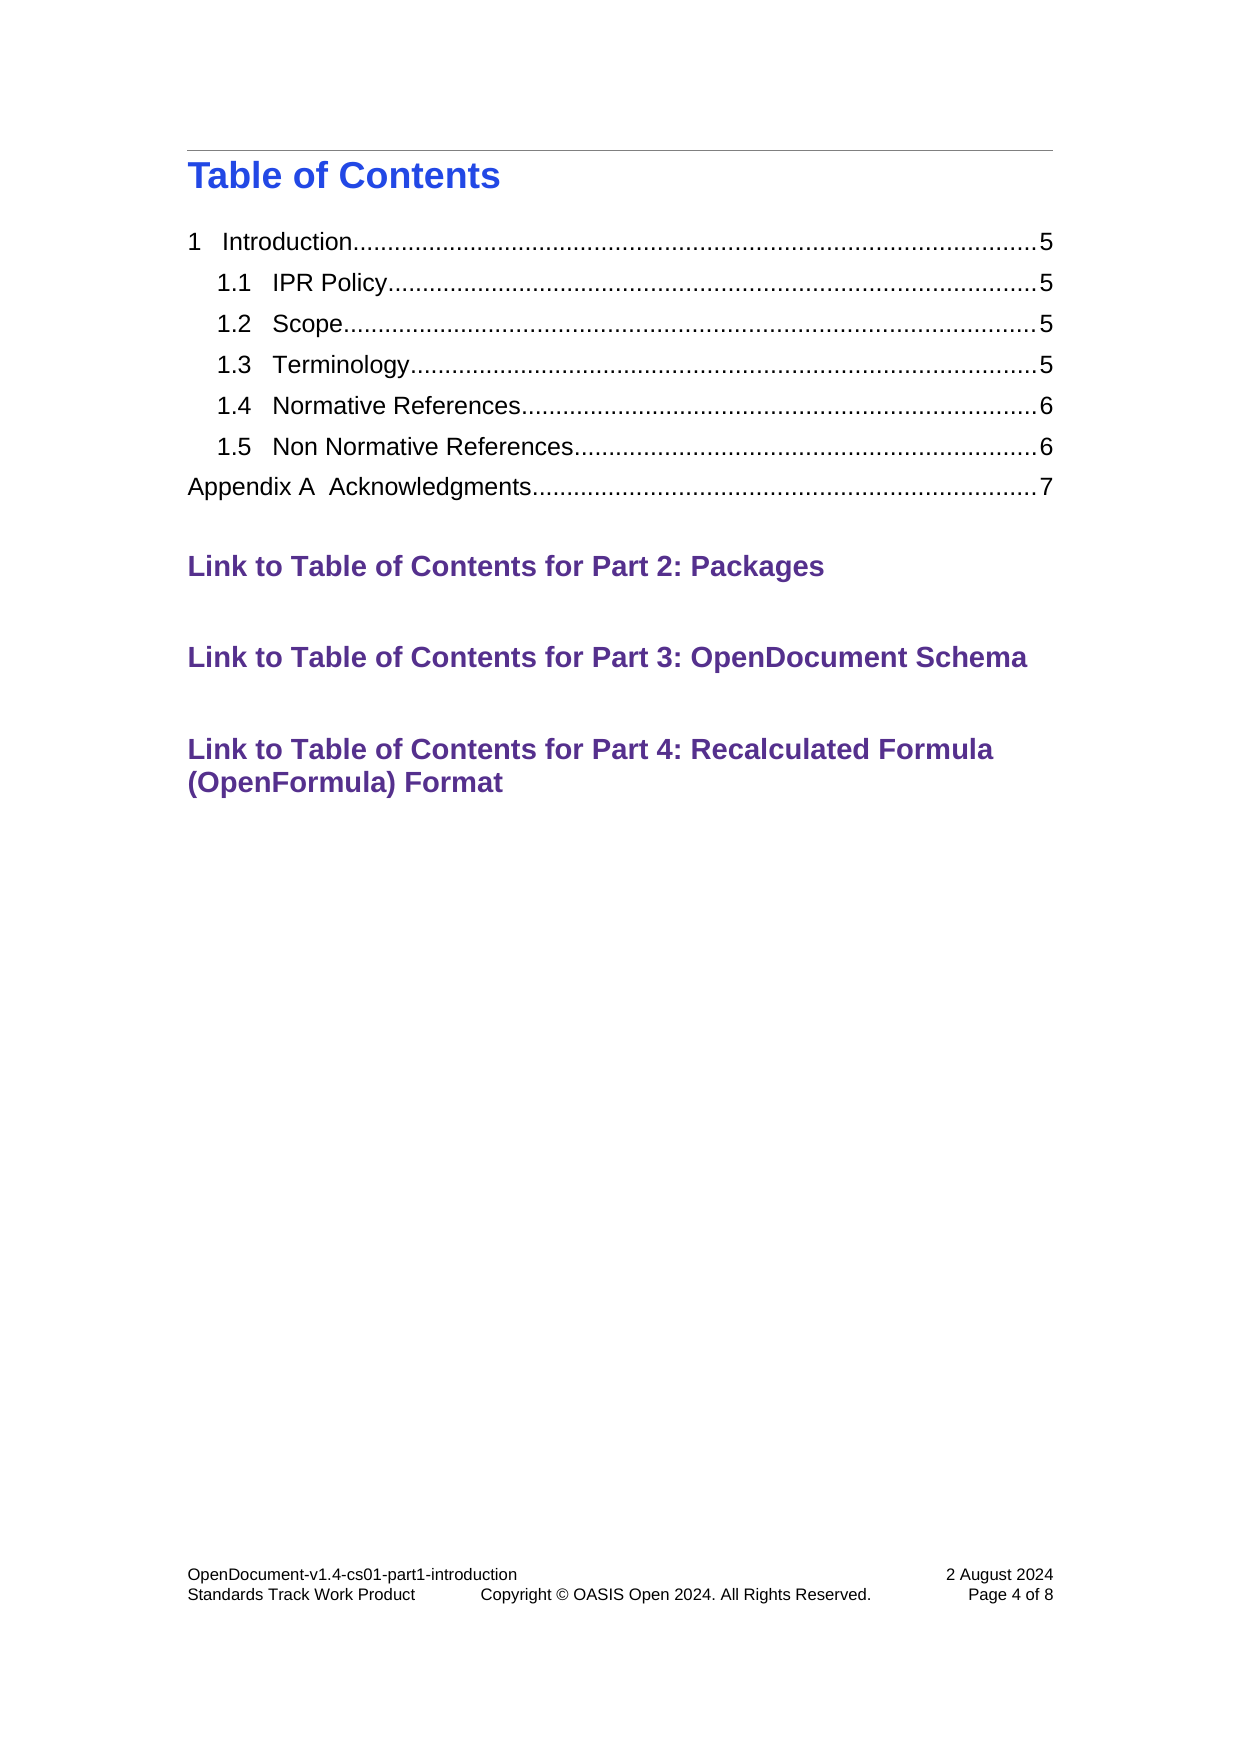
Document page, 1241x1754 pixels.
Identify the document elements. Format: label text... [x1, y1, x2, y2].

text Link to Table of Contents for Part 4: Recalculated Formula (OpenFormula) Format [187, 732, 1053, 799]
text 1.2 Scope 5 [217, 309, 1053, 338]
text Table of Contents [187, 151, 1053, 196]
text Link to Table of Contents for Part 3: OpenDocument Schema [187, 640, 1053, 674]
text 1.3 Terminology 5 [217, 350, 1053, 378]
text 1 Introduction 5 [187, 227, 1053, 256]
text 1.5 Non Normative References 6 [217, 431, 1053, 460]
text Link to Table of Contents for Part 2: Packages [187, 549, 1053, 583]
text Appendix A Acknowledgments 7 [187, 472, 1053, 501]
text 1.1 IPR Policy 5 [217, 268, 1053, 297]
text 1.4 Normative References 6 [217, 391, 1053, 419]
